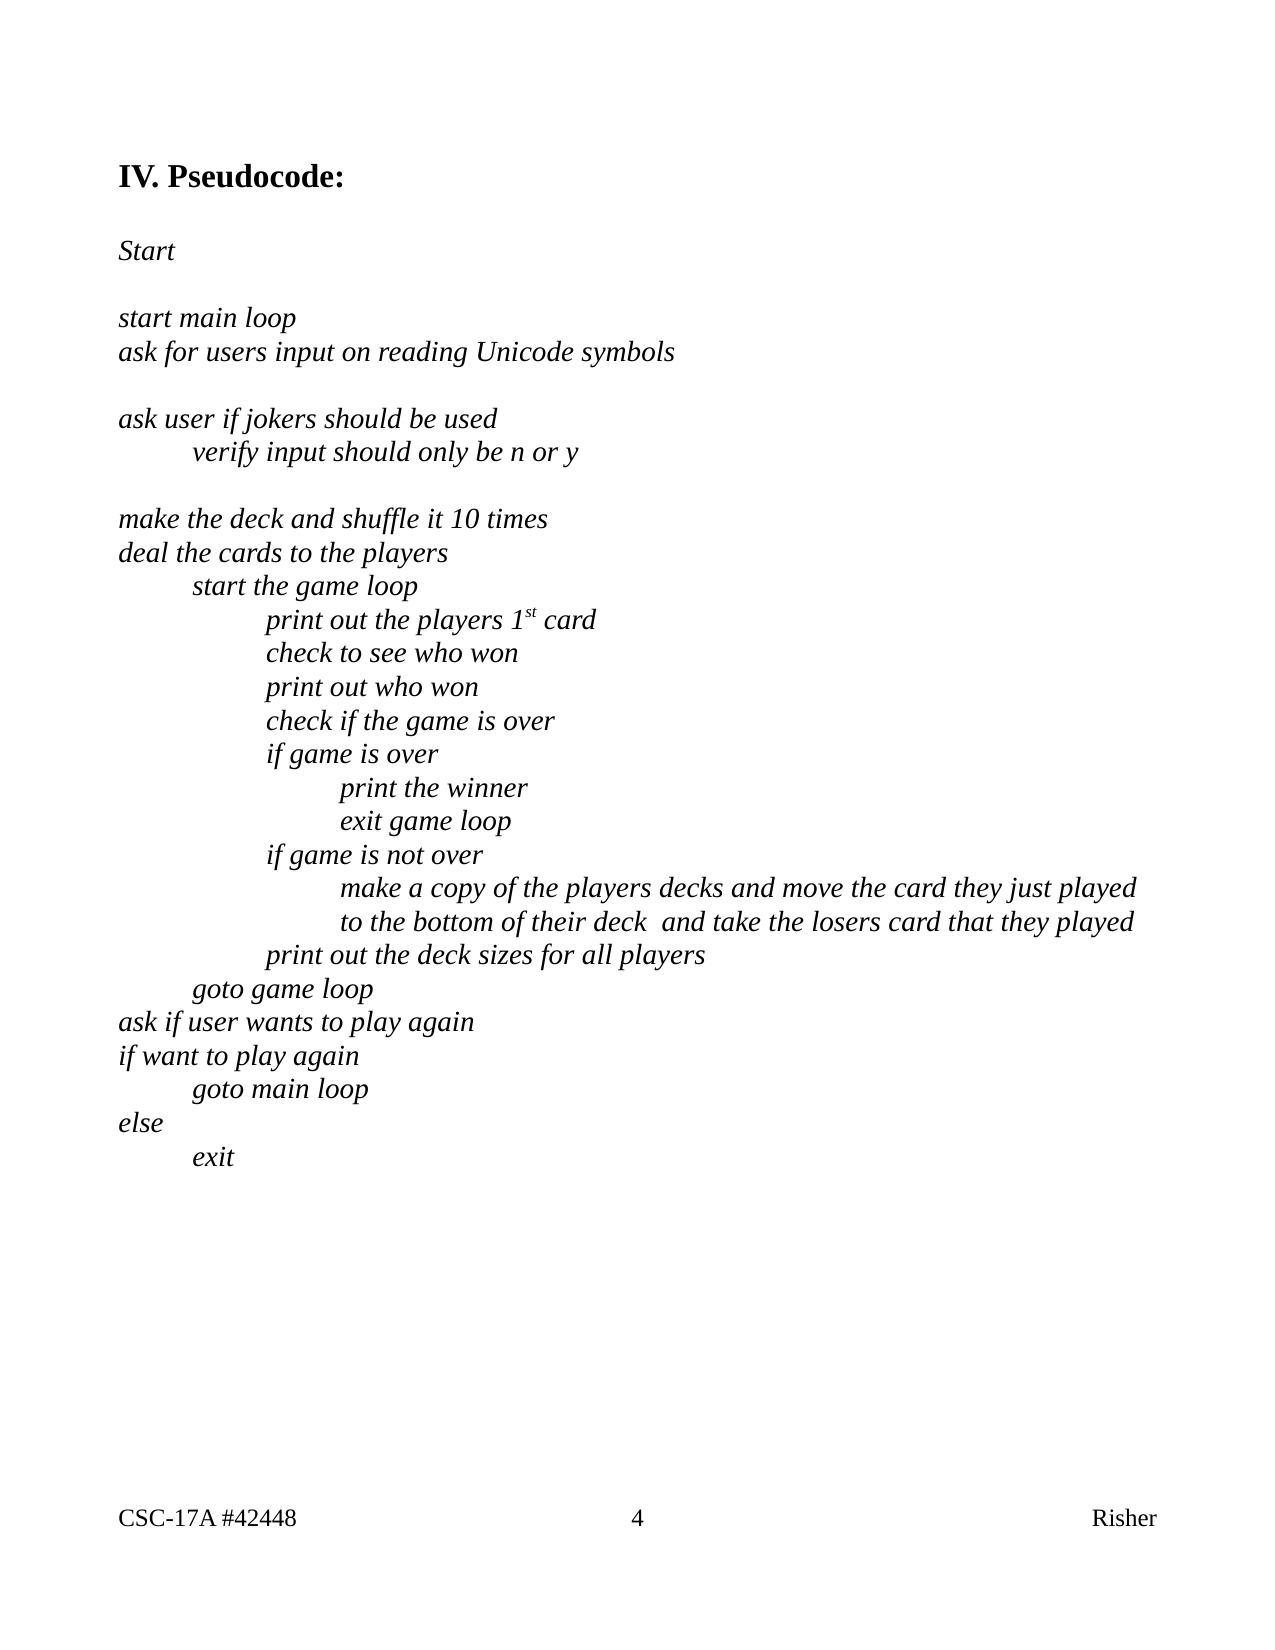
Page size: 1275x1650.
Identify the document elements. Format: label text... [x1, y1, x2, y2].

text ask for users input on reading Unicode symbols [118, 334, 1157, 367]
text print out who won [118, 669, 1157, 703]
text Start [118, 233, 1157, 267]
text exit [118, 1139, 1157, 1172]
text goto game loop [118, 971, 1157, 1004]
text check to see who won [118, 636, 1157, 669]
text deal the cards to the players [118, 535, 1157, 568]
text to the bottom of their deck and take the losers card that they played [118, 904, 1157, 937]
text if want to play again [118, 1038, 1157, 1072]
text ask user if jokers should be used [118, 401, 1157, 434]
text if game is not over [118, 837, 1157, 870]
text verify input should only be n or y [118, 434, 1157, 468]
text make a copy of the players decks and move the card they just played [118, 870, 1157, 904]
text print out the deck sizes for all players [118, 937, 1157, 971]
text make the deck and shuffle it 10 times [118, 501, 1157, 535]
text exit game loop [118, 803, 1157, 837]
text start the game loop [118, 568, 1157, 602]
text print out the players 1st card [118, 602, 1157, 636]
text else [118, 1105, 1157, 1139]
text IV. Pseudocode: [118, 156, 1157, 195]
text goto main loop [118, 1072, 1157, 1105]
text check if the game is over [118, 703, 1157, 736]
text ask if user wants to play again [118, 1004, 1157, 1038]
text print the winner [118, 770, 1157, 803]
text if game is over [118, 736, 1157, 770]
text start main loop [118, 300, 1157, 334]
